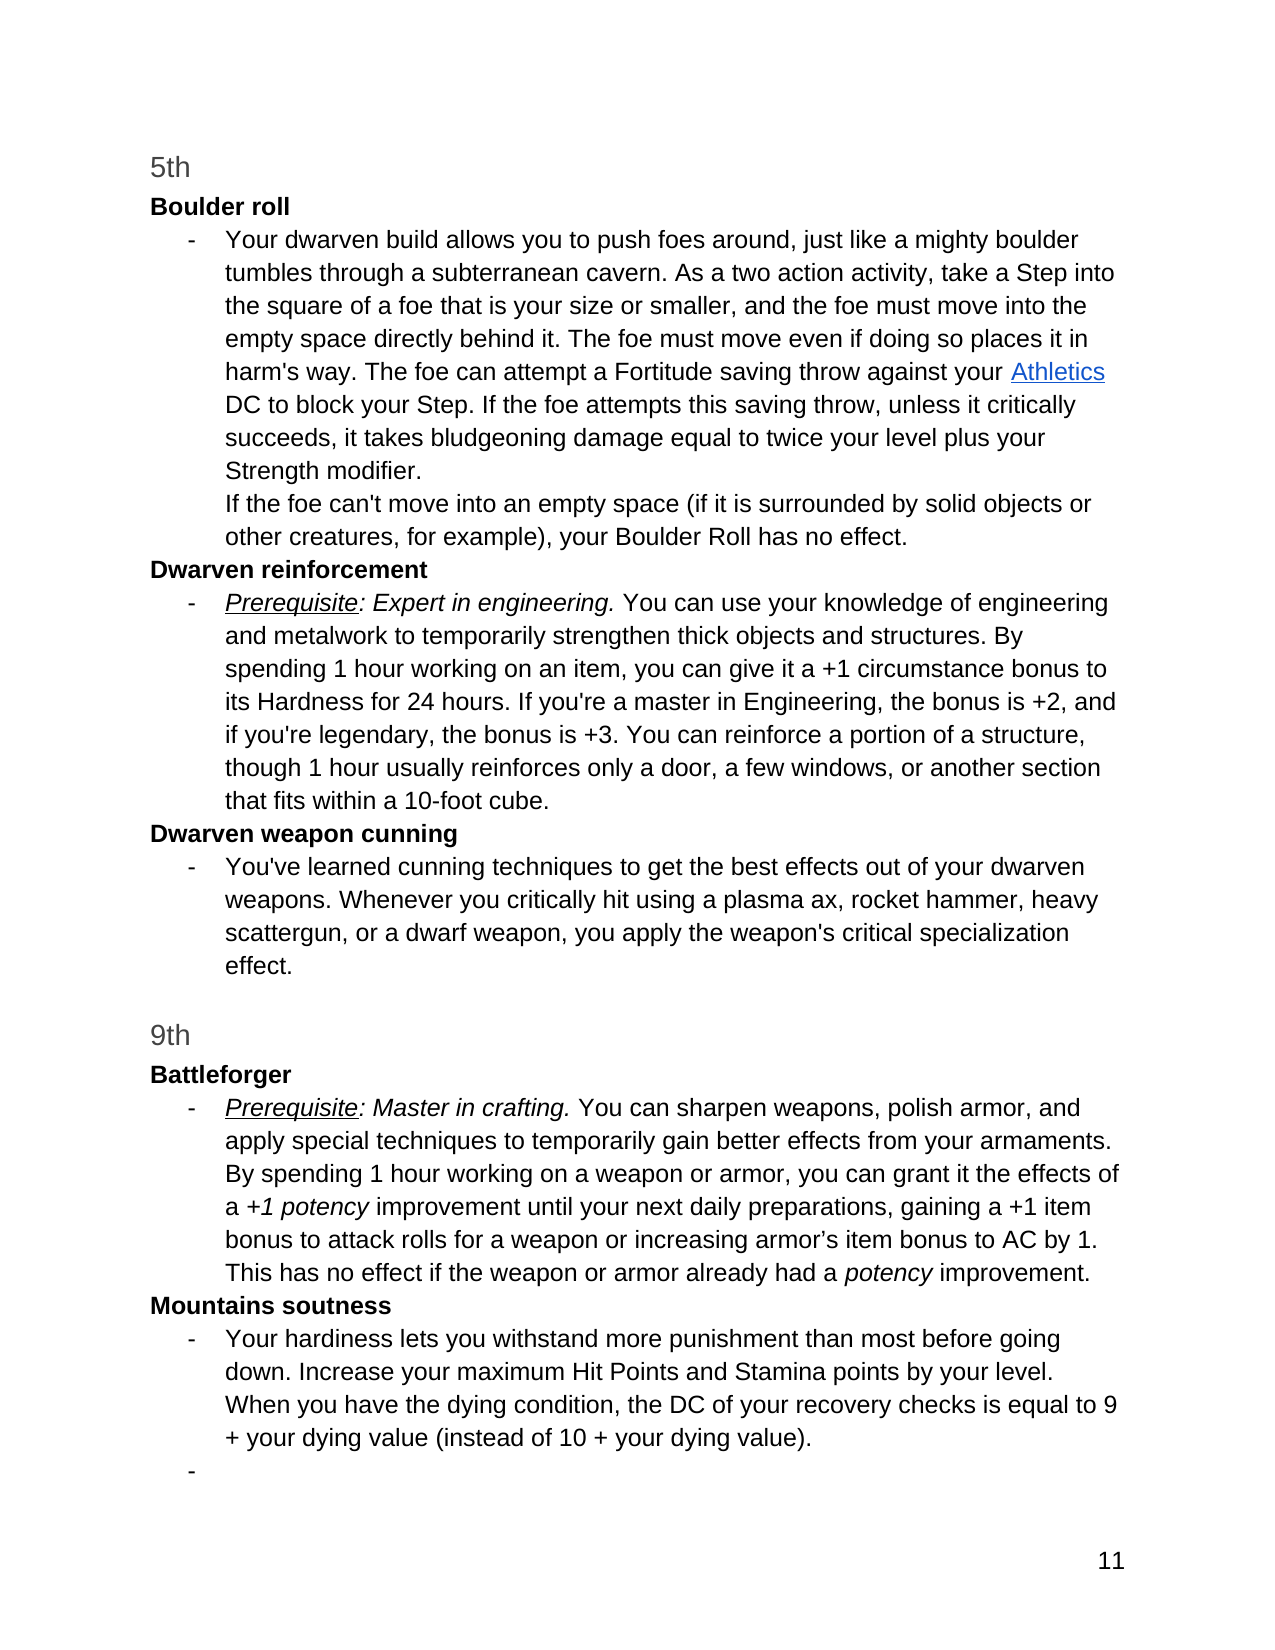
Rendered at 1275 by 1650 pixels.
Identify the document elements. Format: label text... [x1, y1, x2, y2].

subtitle 5th [150, 150, 1125, 183]
list Prerequisite: Master in crafting. You can sharpen weapons, polish armor, and apply special techniques to temporarily gain better effects from your armaments. By spending 1 hour working on a weapon or armor, you can grant it the effects of a +1 potency improvement until your next daily preparations, gaining a +1 item bonus to attack rolls for a weapon or increasing armor’s item bonus to AC by 1. This has no effect if the weapon or armor already had a potency improvement. [187, 1093, 1125, 1286]
text Dwarven reinforcement [150, 555, 1125, 584]
list You've learned cunning techniques to get the best effects out of your dwarven weapons. Whenever you critically hit using a plasma ax, rocket hammer, heavy scattergun, or a dwarf weapon, you apply the weapon's critical specialization effect. [187, 852, 1125, 980]
text Mountains soutness [150, 1291, 1125, 1319]
list Your dwarven build allows you to push foes around, just like a mighty boulder tumbles through a subterranean cavern. As a two action activity, take a Step into the square of a foe that is your size or smaller, and the foe must move into the empty space directly behind it. The foe must move even if doing so places it in harm's way. The foe can attempt a Fortitude saving throw against your Athletics DC to block your Step. If the foe attempts this saving throw, unless it critically succeeds, it takes bludgeoning damage equal to twice your level plus your Strength modifier. [187, 225, 1125, 485]
text Battleforger [150, 1059, 1125, 1088]
subtitle 9th [150, 1018, 1125, 1051]
text If the foe can't move into an empty space (if it is surrounded by solid objects or other creatures, for example), your Boulder Roll has no effect. [225, 489, 1125, 551]
list Your hardiness lets you withstand more punishment than most before going down. Increase your maximum Hit Points and Stamina points by your level. When you have the dying condition, the DC of your recovery checks is equal to 9 + your dying value (instead of 10 + your dying value). [187, 1324, 1125, 1452]
list Prerequisite: Expert in engineering. You can use your knowledge of engineering and metalwork to temporarily strengthen thick objects and structures. By spending 1 hour working on an item, you can give it a +1 circumstance bonus to its Hardness for 24 hours. If you're a master in Engineering, the bonus is +2, and if you're legendary, the bonus is +3. You can reinforce a portion of a structure, though 1 hour usually reinforces only a door, a few windows, or another section that fits within a 10-foot cube. [187, 588, 1125, 815]
text Boulder roll [150, 192, 1125, 221]
text Dwarven weapon cunning [150, 819, 1125, 848]
